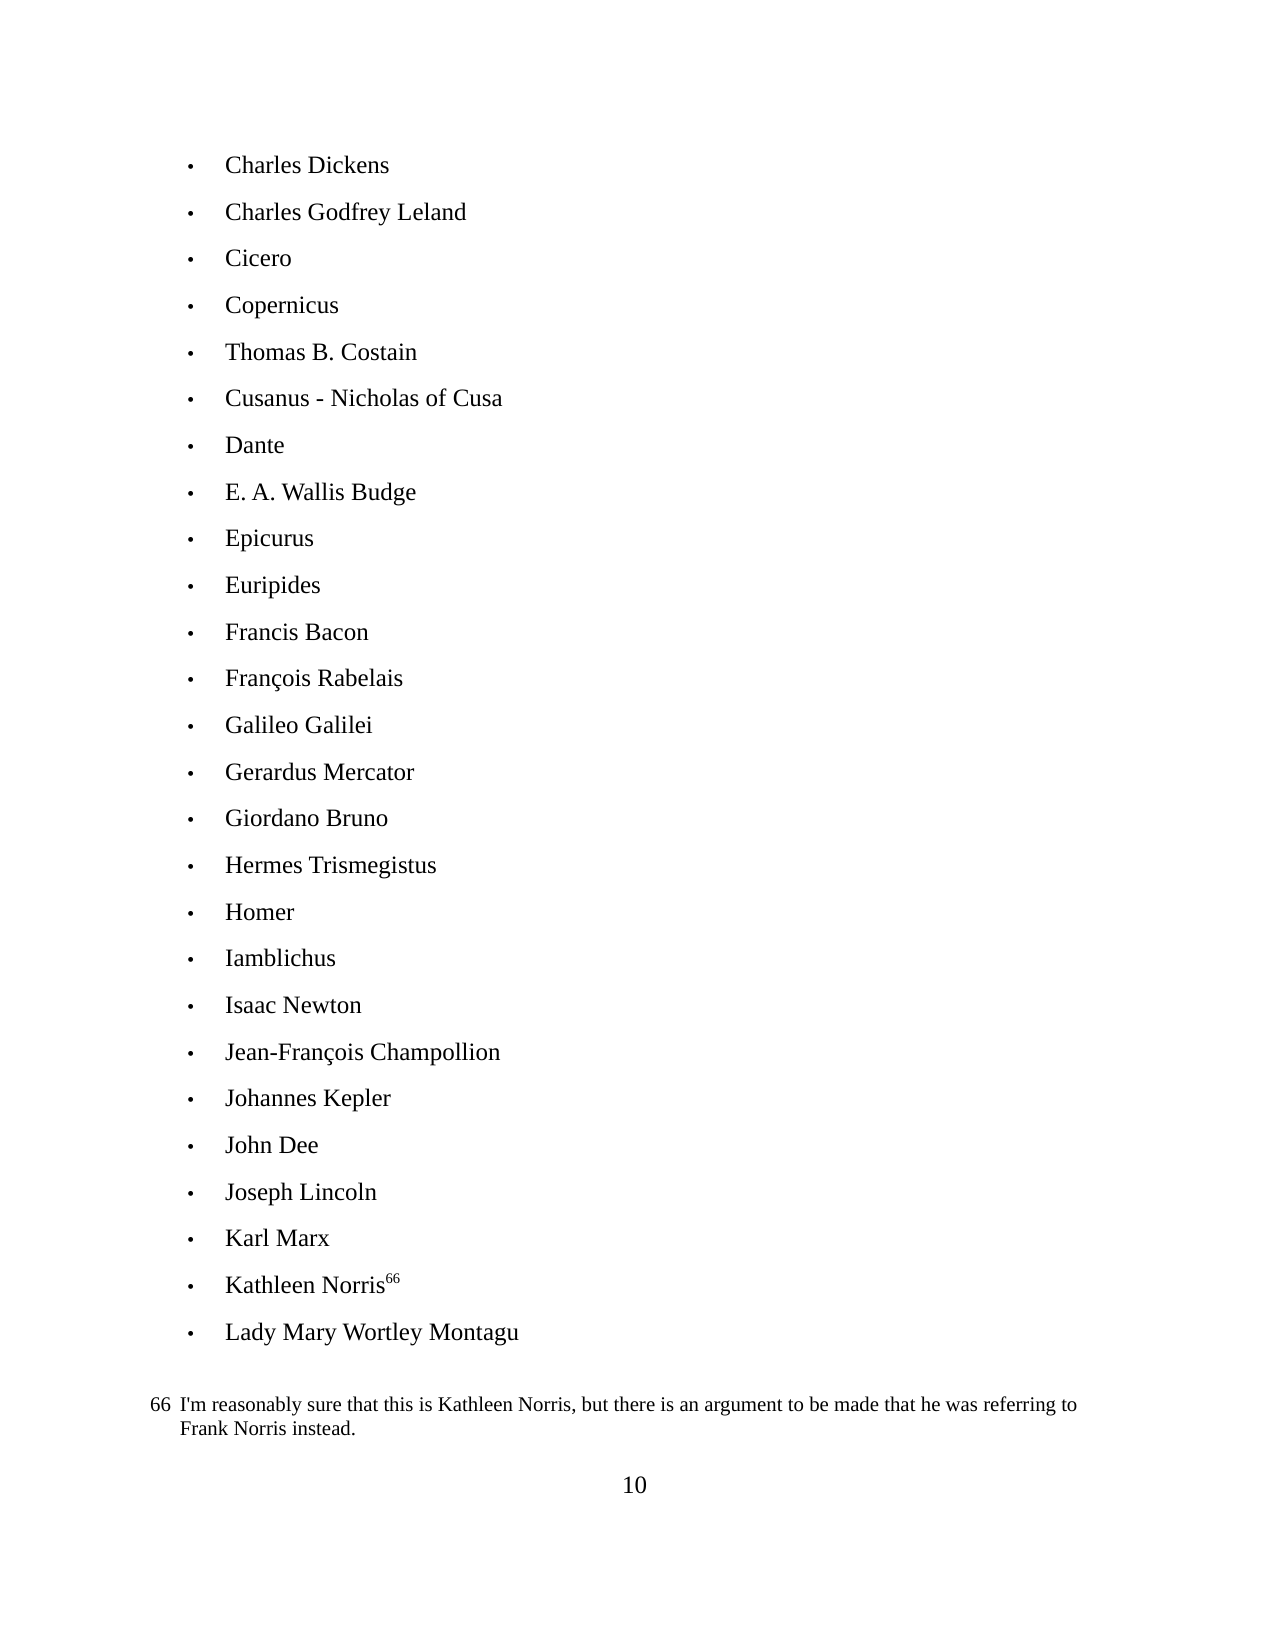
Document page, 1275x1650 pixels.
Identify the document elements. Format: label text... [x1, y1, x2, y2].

list Kathleen Norris [187, 1270, 1125, 1299]
list Johannes Kepler [187, 1083, 1125, 1112]
list Giordano Bruno [187, 803, 1125, 832]
list Iamblichus [187, 943, 1125, 972]
list Epicurus [187, 523, 1125, 552]
list Lady Mary Wortley Montagu [187, 1317, 1125, 1345]
list Gerardus Mercator [187, 757, 1125, 785]
list Jean-François Champollion [187, 1037, 1125, 1065]
list Copernicus [187, 290, 1125, 319]
list E. A. Wallis Budge [187, 477, 1125, 505]
list Thomas B. Costain [187, 337, 1125, 365]
list Joseph Lincoln [187, 1177, 1125, 1205]
list Homer [187, 897, 1125, 925]
list Charles Godfrey Leland [187, 197, 1125, 225]
list Francis Bacon [187, 617, 1125, 645]
list Hermes Trismegistus [187, 850, 1125, 879]
list Dante [187, 430, 1125, 459]
list Charles Dickens [187, 150, 1125, 179]
list Euripides [187, 570, 1125, 599]
list John Dee [187, 1130, 1125, 1159]
list Cicero [187, 243, 1125, 272]
list Isaac Newton [187, 990, 1125, 1019]
list Galileo Galilei [187, 710, 1125, 739]
list François Rabelais [187, 663, 1125, 692]
list I'm reasonably sure that this is Kathleen Norris, but there is an argument to be made that he was referring to Frank Norris instead. [150, 1392, 1125, 1440]
list Karl Marx [187, 1223, 1125, 1252]
list Cusanus - Nicholas of Cusa [187, 383, 1125, 412]
